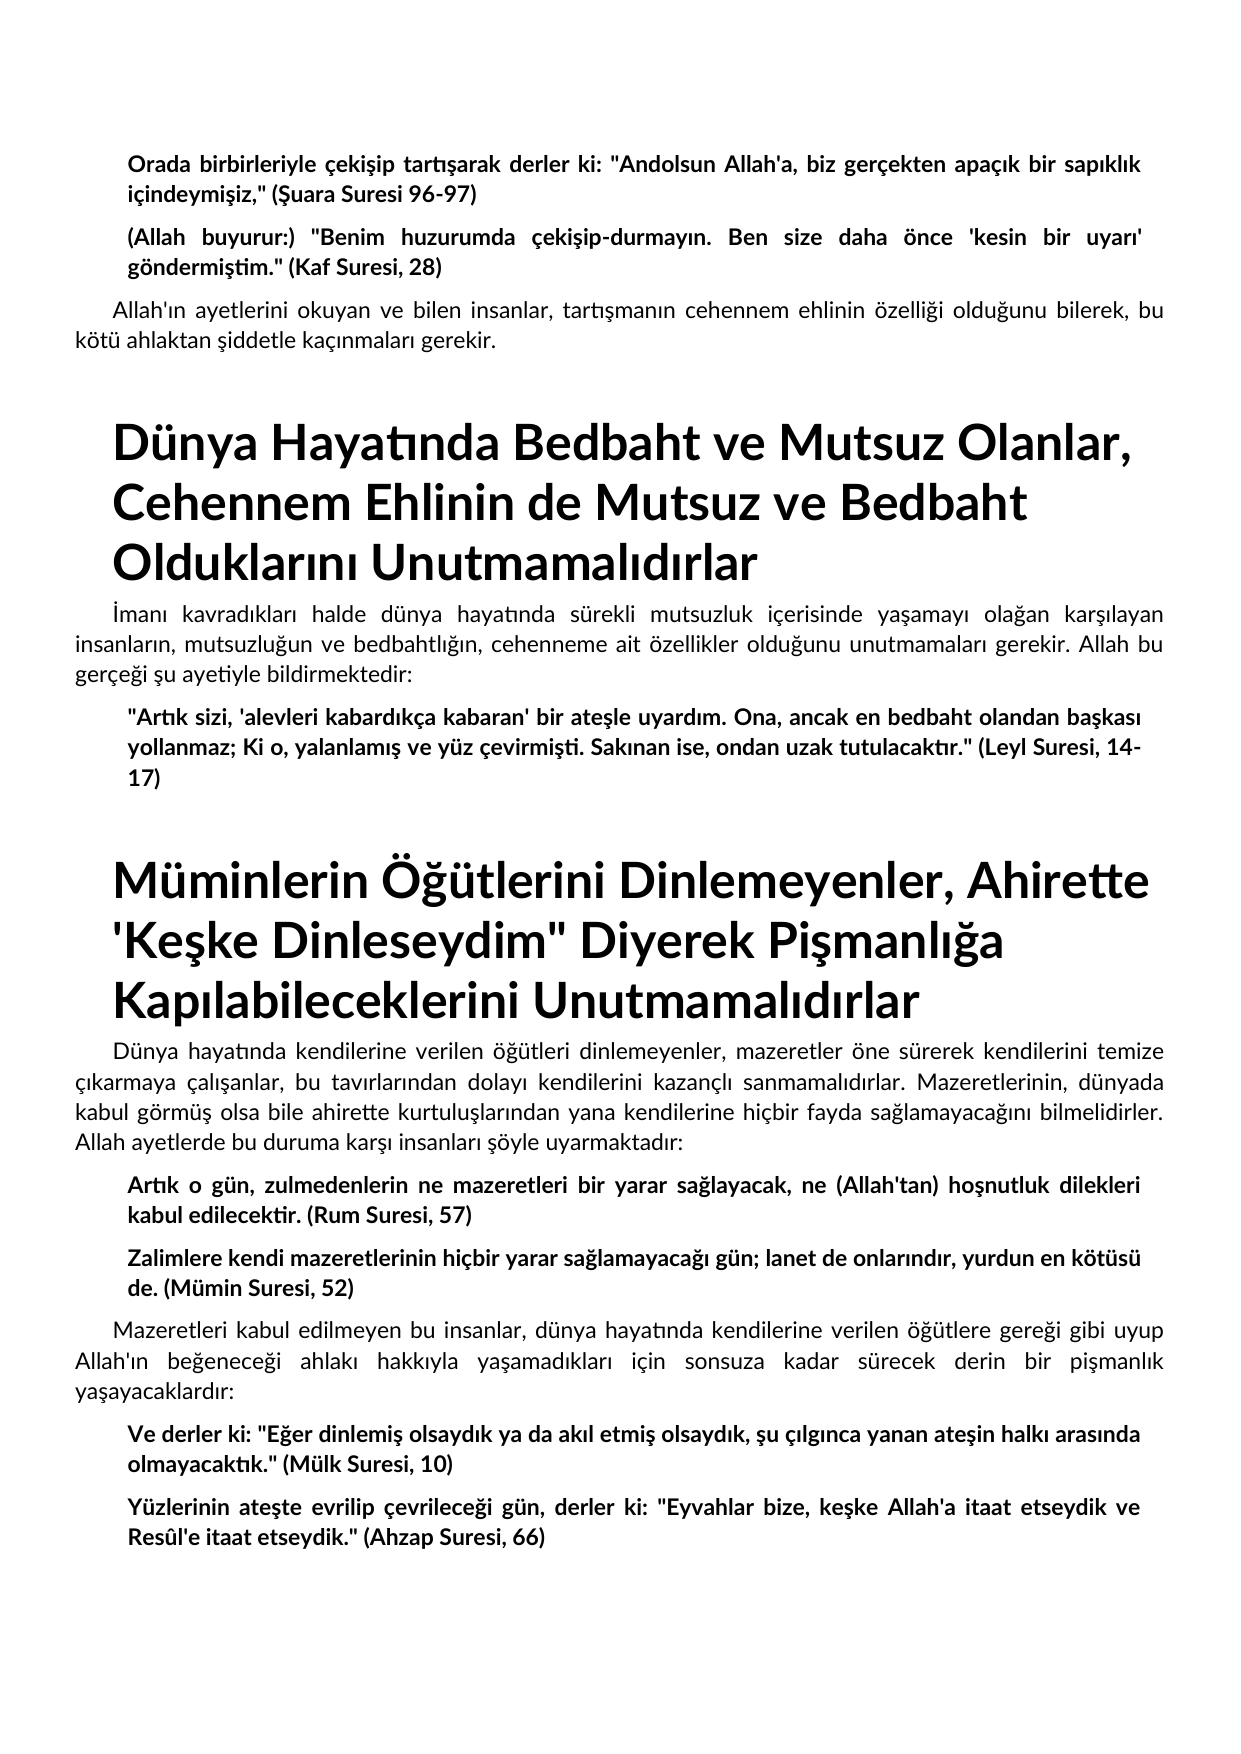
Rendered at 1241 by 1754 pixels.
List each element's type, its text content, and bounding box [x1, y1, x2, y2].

text Zalimlere kendi mazeretlerinin hiçbir yarar sağlamayacağı gün; lanet de onlarındır, yurdun en kötüsü de. (Mümin Suresi, 52) [127, 1243, 1143, 1301]
text "Artık sizi, 'alevleri kabardıkça kabaran' bir ateşle uyardım. Ona, ancak en bedbaht olandan başkası yollanmaz; Ki o, yalanlamış ve yüz çevirmişti. Sakınan ise, ondan uzak tutulacaktır." (Leyl Suresi, 14-17) [127, 703, 1143, 791]
text Orada birbirleriyle çekişip tartışarak derler ki: "Andolsun Allah'a, biz gerçekten apaçık bir sapıklık içindeymişiz," (Şuara Suresi 96-97) [127, 150, 1143, 208]
text Ve derler ki: "Eğer dinlemiş olsaydık ya da akıl etmiş olsaydık, şu çılgınca yanan ateşin halkı arasında olmayacaktık." (Mülk Suresi, 10) [127, 1419, 1143, 1477]
subtitle Müminlerin Öğütlerini Dinlemeyenler, Ahirette 'Keşke Dinleseydim" Diyerek Pişmanlığa Kapılabileceklerini Unutmamalıdırlar [112, 849, 1165, 1029]
text Artık o gün, zulmedenlerin ne mazeretleri bir yarar sağlayacak, ne (Allah'tan) hoşnutluk dilekleri kabul edilecektir. (Rum Suresi, 57) [127, 1170, 1143, 1228]
text İmanı kavradıkları halde dünya hayatında sürekli mutsuzluk içerisinde yaşamayı olağan karşılayan insanların, mutsuzluğun ve bedbahtlığın, cehenneme ait özellikler olduğunu unutmamaları gerekir. Allah bu gerçeği şu ayetiyle bildirmektedir: [75, 600, 1165, 688]
subtitle Dünya Hayatında Bedbaht ve Mutsuz Olanlar, Cehennem Ehlinin de Mutsuz ve Bedbaht Olduklarını Unutmamalıdırlar [112, 411, 1165, 591]
text Dünya hayatında kendilerine verilen öğütleri dinlemeyenler, mazeretler öne sürerek kendilerini temize çıkarmaya çalışanlar, bu tavırlarından dolayı kendilerini kazançlı sanmamalıdırlar. Mazeretlerinin, dünyada kabul görmüş olsa bile ahirette kurtuluşlarından yana kendilerine hiçbir fayda sağlamayacağını bilmelidirler. Allah ayetlerde bu duruma karşı insanları şöyle uyarmaktadır: [75, 1037, 1165, 1155]
text Mazeretleri kabul edilmeyen bu insanlar, dünya hayatında kendilerine verilen öğütlere gereği gibi uyup Allah'ın beğeneceği ahlakı hakkıyla yaşamadıkları için sonsuza kadar sürecek derin bir pişmanlık yaşayacaklardır: [75, 1316, 1165, 1404]
text (Allah buyurur:) "Benim huzurumda çekişip-durmayın. Ben size daha önce 'kesin bir uyarı' göndermiştim." (Kaf Suresi, 28) [127, 223, 1143, 281]
text Yüzlerinin ateşte evrilip çevrileceği gün, derler ki: "Eyvahlar bize, keşke Allah'a itaat etseydik ve Resûl'e itaat etseydik." (Ahzap Suresi, 66) [127, 1492, 1143, 1550]
text Allah'ın ayetlerini okuyan ve bilen insanlar, tartışmanın cehennem ehlinin özelliği olduğunu bilerek, bu kötü ahlaktan şiddetle kaçınmaları gerekir. [75, 296, 1165, 353]
